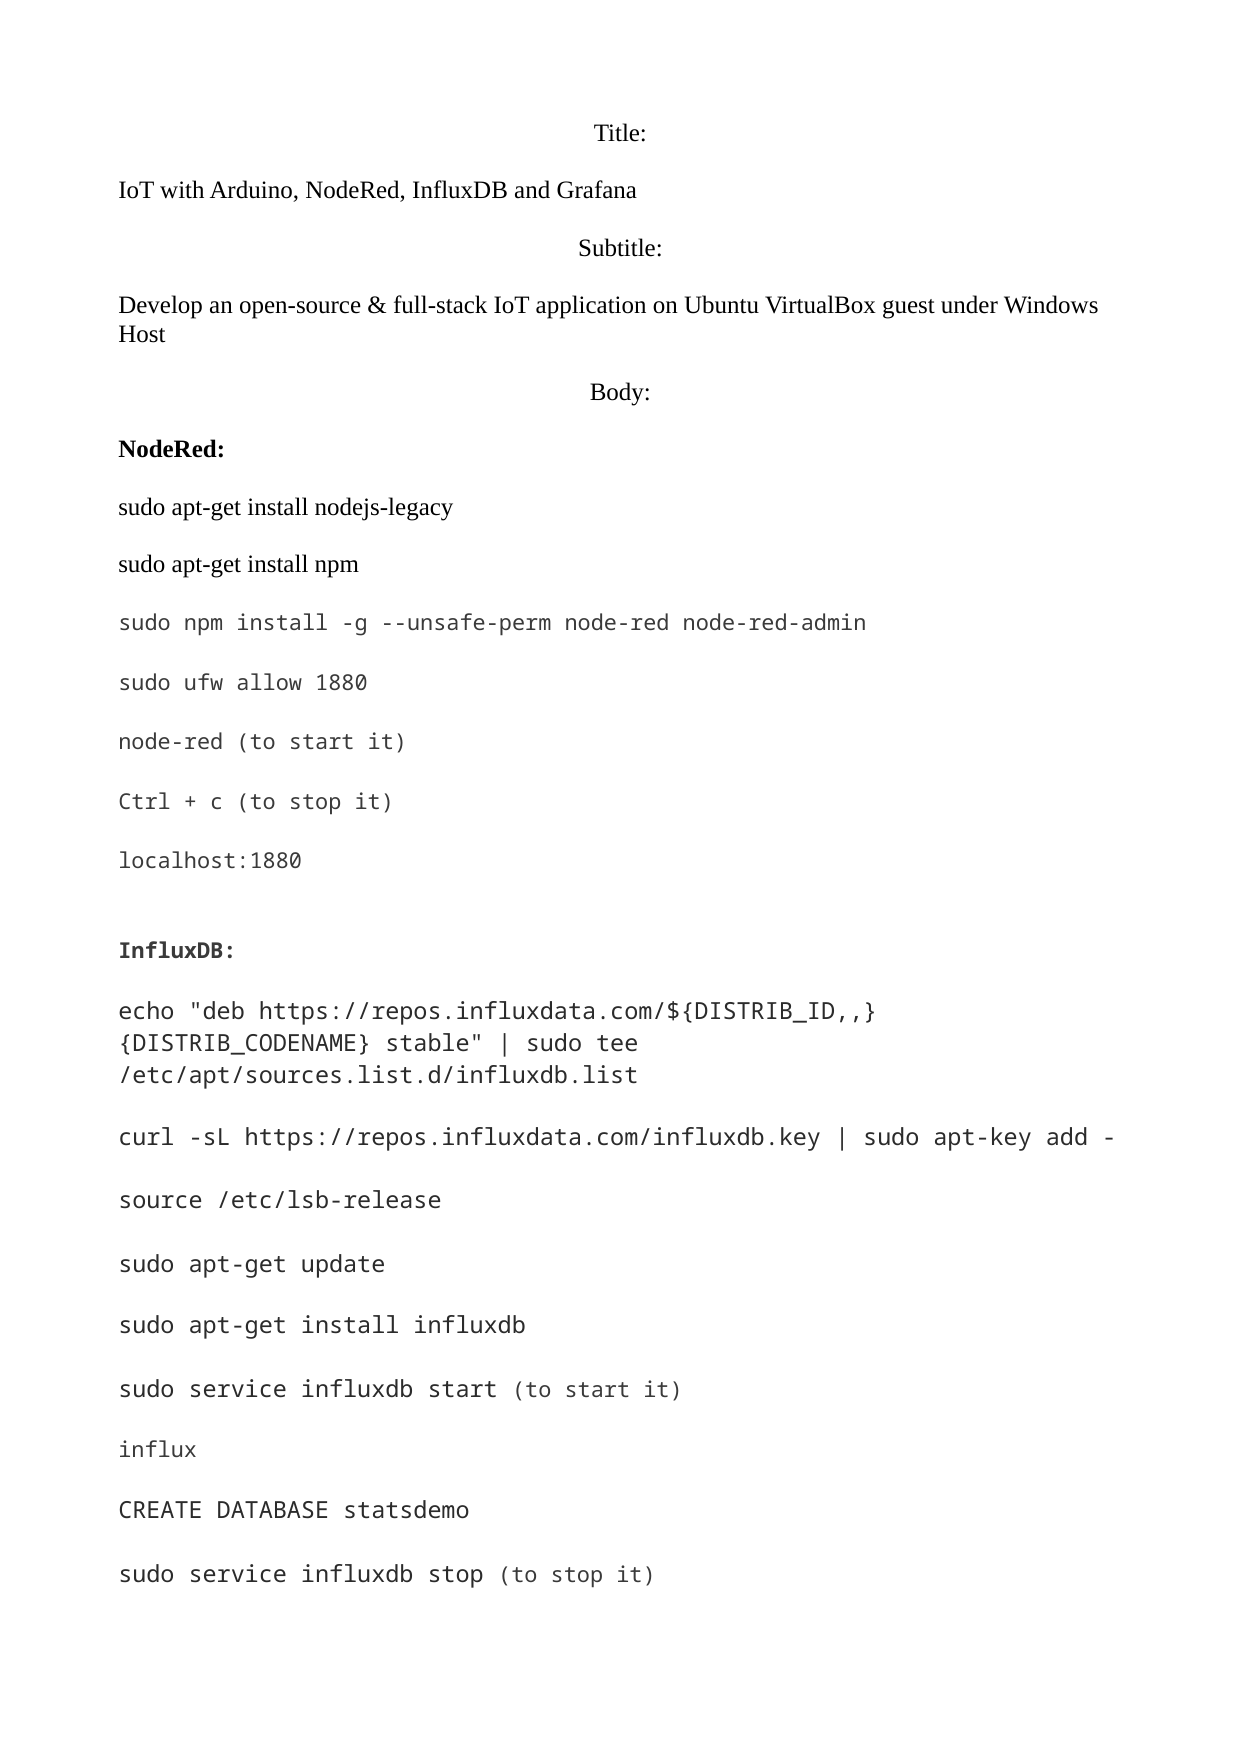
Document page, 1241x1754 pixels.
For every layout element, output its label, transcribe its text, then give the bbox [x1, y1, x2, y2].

text sudo ufw allow 1880 [118, 666, 1122, 696]
text Subtitle: [118, 233, 1122, 262]
text sudo apt-get install nodejs-legacy [118, 492, 1122, 521]
text Ctrl + c (to stop it) [118, 786, 1122, 815]
text sudo service influxdb stop (to stop it) [118, 1558, 1122, 1590]
text Title: [118, 118, 1122, 147]
text localhost:1880 [118, 845, 1122, 875]
text NodeRed: [118, 434, 1122, 463]
text curl -sL https://repos.influxdata.com/influxdb.key | sudo apt-key add - [118, 1120, 1122, 1152]
text source /etc/lsb-release [118, 1184, 1122, 1216]
text IoT with Arduino, NodeRed, InfluxDB and Grafana [118, 176, 1122, 204]
text influx [118, 1434, 1122, 1464]
text Develop an open-source & full-stack IoT application on Ubuntu VirtualBox guest under Windows Host [118, 291, 1122, 348]
text echo "deb https://repos.influxdata.com/${DISTRIB_ID,,}{DISTRIB_CODENAME} stable" | sudo tee /etc/apt/sources.list.d/influxdb.list [118, 994, 1122, 1090]
text sudo service influxdb start (to start it) [118, 1372, 1122, 1404]
text InfluxDB: [118, 934, 1122, 964]
text sudo npm install -g --unsafe-perm node-red node-red-admin [118, 607, 1122, 637]
text sudo apt-get install influxdb [118, 1308, 1122, 1341]
text CREATE DATABASE statsdemo [118, 1494, 1122, 1526]
text sudo apt-get update [118, 1248, 1122, 1280]
text Body: [118, 377, 1122, 406]
text node-red (to start it) [118, 726, 1122, 756]
text sudo apt-get install npm [118, 549, 1122, 578]
